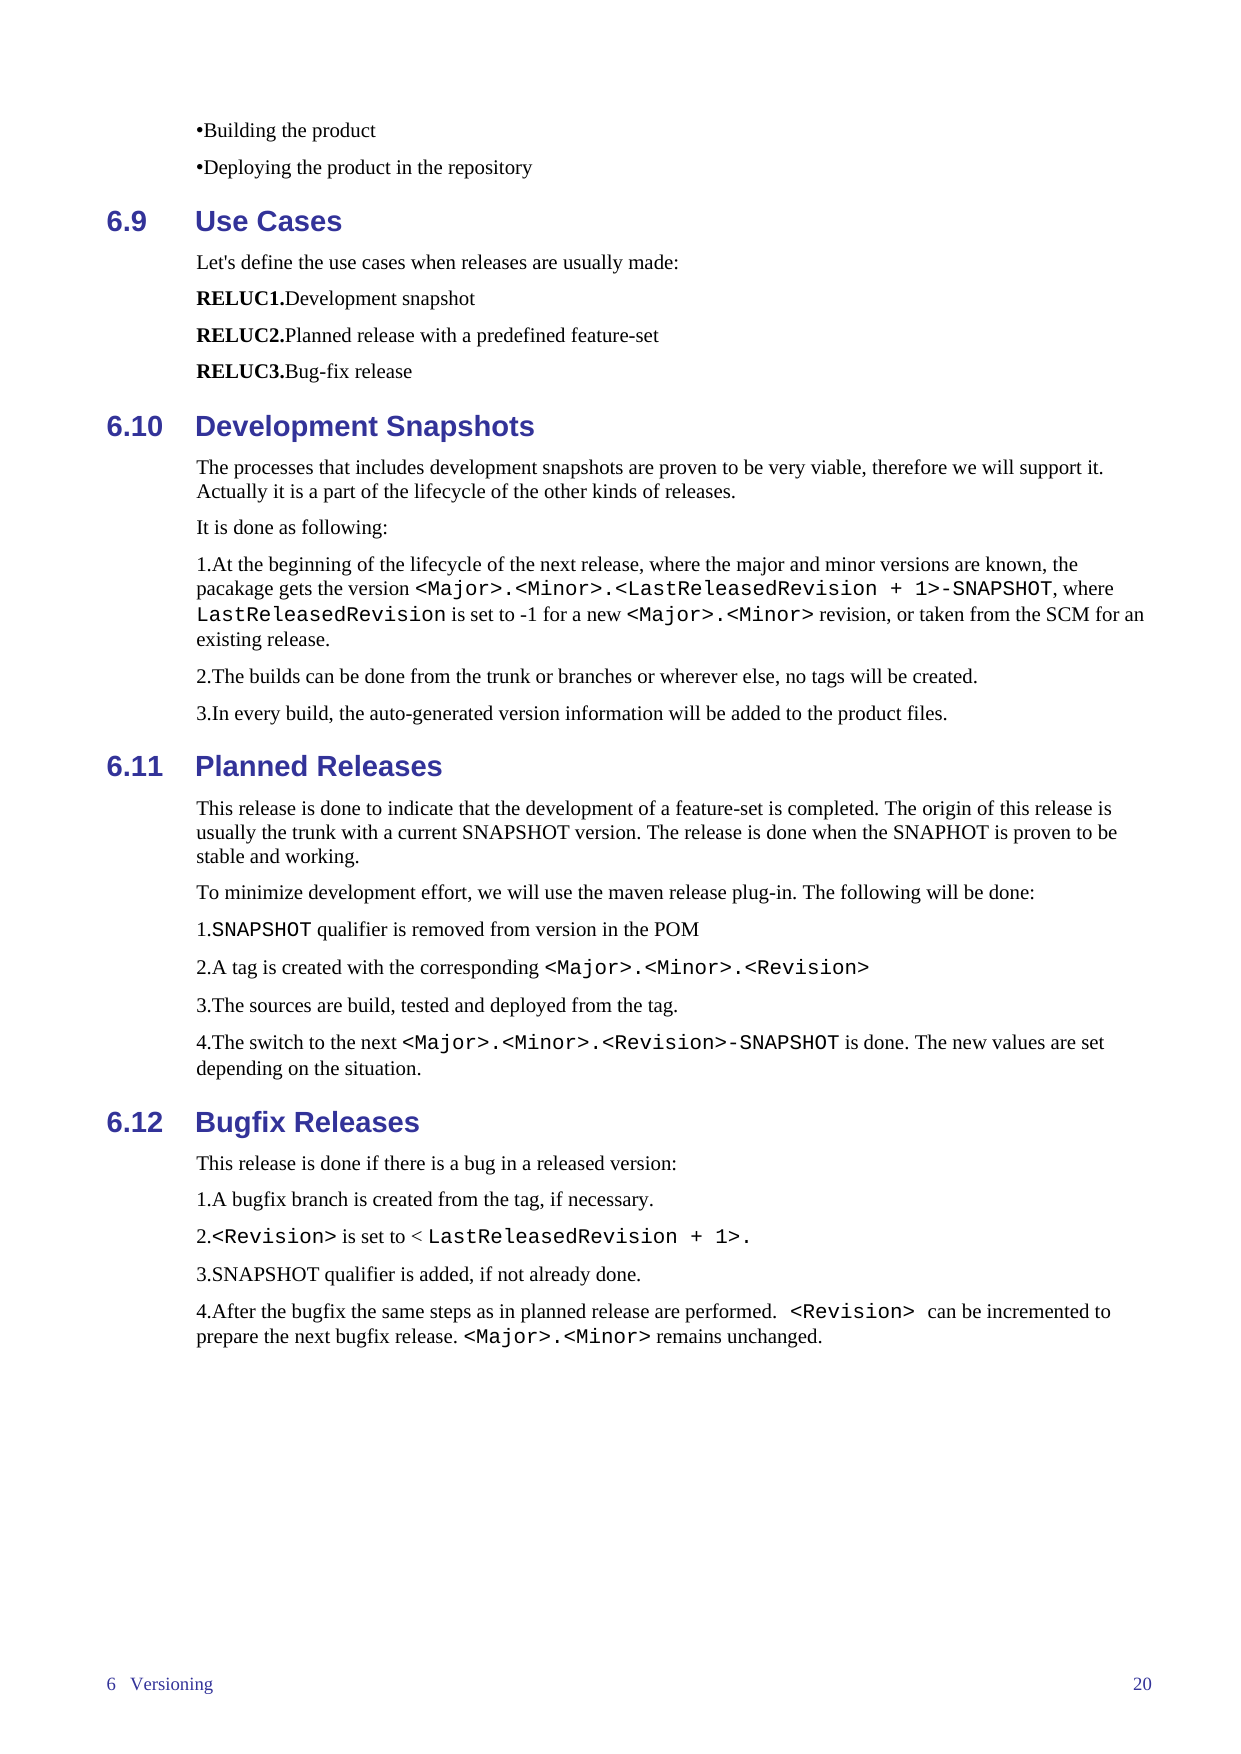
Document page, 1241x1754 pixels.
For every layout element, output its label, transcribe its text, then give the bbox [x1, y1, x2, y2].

text Let's define the use cases when releases are usually made: [196, 250, 1152, 274]
text The processes that includes development snapshots are proven to be very viable, therefore we will support it. Actually it is a part of the lifecycle of the other kinds of releases. [196, 454, 1152, 503]
list The builds can be done from the trunk or branches or wherever else, no tags will be created. [196, 664, 1152, 688]
list A bugfix branch is created from the tag, if necessary. [196, 1187, 1152, 1211]
list At the beginning of the lifecycle of the next release, where the major and minor versions are known, the pacakage gets the version <Major>.<Minor>.<LastReleasedRevision + 1>-SNAPSHOT, where LastReleasedRevision is set to -1 for a new <Major>.<Minor> revision, or taken from the SCM for an existing release. [196, 552, 1152, 651]
list The switch to the next <Major>.<Minor>.<Revision>-SNAPSHOT is done. The new values are set depending on the situation. [196, 1030, 1152, 1079]
subtitle Use Cases [106, 204, 1152, 237]
list <Revision> is set to < LastReleasedRevision + 1>. [196, 1224, 1152, 1249]
list Development snapshot [196, 286, 1152, 310]
text This release is done if there is a bug in a released version: [196, 1151, 1152, 1175]
list A tag is created with the corresponding <Major>.<Minor>.<Revision> [196, 955, 1152, 981]
list Building the product [196, 118, 1152, 142]
text To minimize development effort, we will use the maven release plug-in. The following will be done: [196, 880, 1152, 904]
subtitle Bugfix Releases [106, 1104, 1152, 1138]
list Deploying the product in the repository [196, 155, 1152, 179]
list SNAPSHOT qualifier is removed from version in the POM [196, 917, 1152, 942]
text It is done as following: [196, 515, 1152, 539]
list The sources are build, tested and deployed from the tag. [196, 993, 1152, 1017]
text This release is done to indicate that the development of a feature-set is completed. The origin of this release is usually the trunk with a current SNAPSHOT version. The release is done when the SNAPHOT is proven to be stable and working. [196, 796, 1152, 868]
subtitle Planned Releases [106, 749, 1152, 783]
list Bug-fix release [196, 359, 1152, 383]
list After the bugfix the same steps as in planned release are performed. <Revision> can be incremented to prepare the next bugfix release. <Major>.<Minor> remains unchanged. [196, 1298, 1152, 1350]
list Planned release with a predefined feature-set [196, 323, 1152, 347]
list In every build, the auto-generated version information will be added to the product files. [196, 700, 1152, 724]
subtitle Development Snapshots [106, 408, 1152, 442]
list SNAPSHOT qualifier is added, if not already done. [196, 1262, 1152, 1286]
